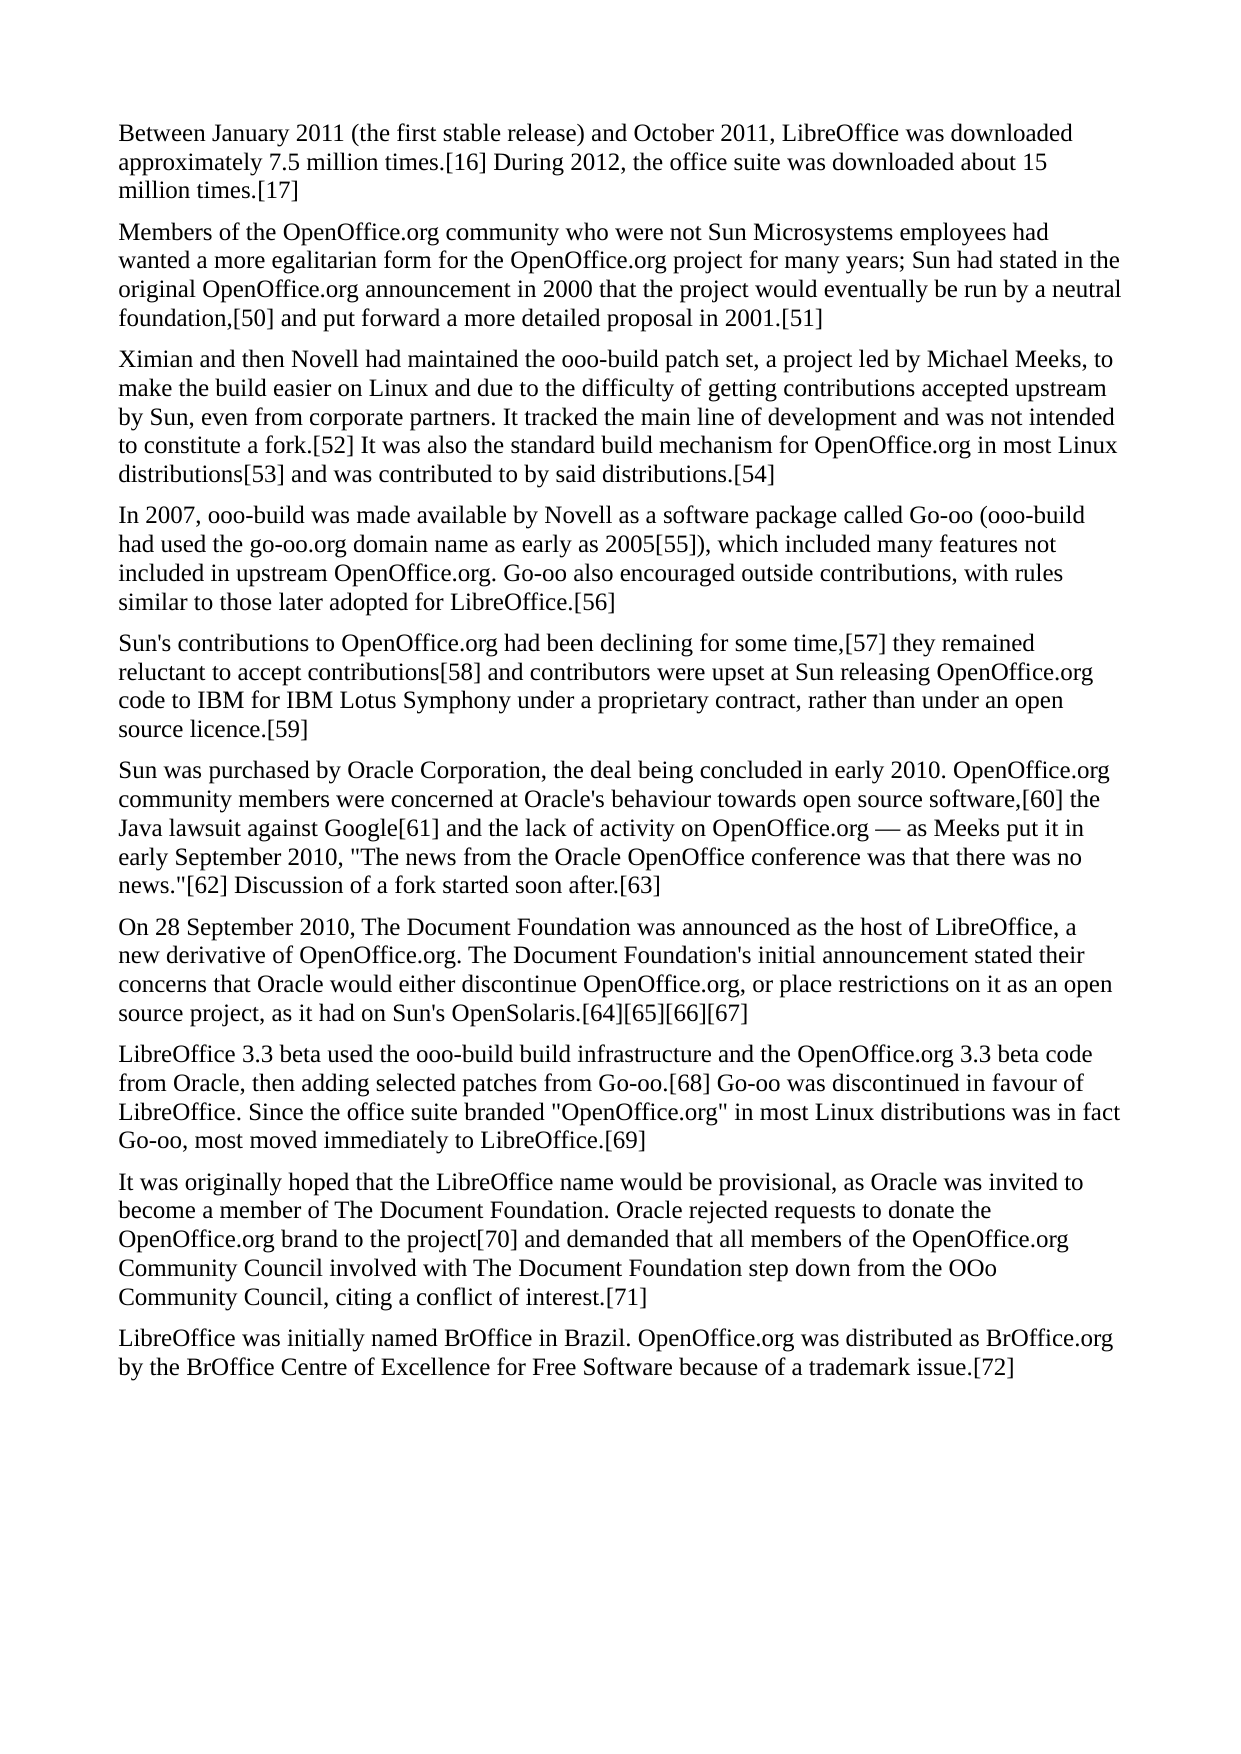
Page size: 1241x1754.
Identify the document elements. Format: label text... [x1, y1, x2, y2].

text In 2007, ooo-build was made available by Novell as a software package called Go-oo (ooo-build had used the go-oo.org domain name as early as 2005[55]), which included many features not included in upstream OpenOffice.org. Go-oo also encouraged outside contributions, with rules similar to those later adopted for LibreOffice.[56] [118, 501, 1122, 616]
text On 28 September 2010, The Document Foundation was announced as the host of LibreOffice, a new derivative of OpenOffice.org. The Document Foundation's initial announcement stated their concerns that Oracle would either discontinue OpenOffice.org, or place restrictions on it as an open source project, as it had on Sun's OpenSolaris.[64][65][66][67] [118, 912, 1122, 1027]
text It was originally hoped that the LibreOffice name would be provisional, as Oracle was invited to become a member of The Document Foundation. Oracle rejected requests to donate the OpenOffice.org brand to the project[70] and demanded that all members of the OpenOffice.org Community Council involved with The Document Foundation step down from the OOo Community Council, citing a conflict of interest.[71] [118, 1167, 1122, 1311]
text LibreOffice was initially named BrOffice in Brazil. OpenOffice.org was distributed as BrOffice.org by the BrOffice Centre of Excellence for Free Software because of a trademark issue.[72] [118, 1323, 1122, 1381]
text Sun was purchased by Oracle Corporation, the deal being concluded in early 2010. OpenOffice.org community members were concerned at Oracle's behaviour towards open source software,[60] the Java lawsuit against Google[61] and the lack of activity on OpenOffice.org — as Meeks put it in early September 2010, "The news from the Oracle OpenOffice conference was that there was no news."[62] Discussion of a fork started soon after.[63] [118, 756, 1122, 899]
text Between January 2011 (the first stable release) and October 2011, LibreOffice was downloaded approximately 7.5 million times.[16] During 2012, the office suite was downloaded about 15 million times.[17] [118, 118, 1122, 204]
text Members of the OpenOffice.org community who were not Sun Microsystems employees had wanted a more egalitarian form for the OpenOffice.org project for many years; Sun had stated in the original OpenOffice.org announcement in 2000 that the project would eventually be run by a neutral foundation,[50] and put forward a more detailed proposal in 2001.[51] [118, 217, 1122, 332]
text Ximian and then Novell had maintained the ooo-build patch set, a project led by Michael Meeks, to make the build easier on Linux and due to the difficulty of getting contributions accepted upstream by Sun, even from corporate partners. It tracked the main line of development and was not intended to constitute a fork.[52] It was also the standard build mechanism for OpenOffice.org in most Linux distributions[53] and was contributed to by said distributions.[54] [118, 344, 1122, 488]
text LibreOffice 3.3 beta used the ooo-build build infrastructure and the OpenOffice.org 3.3 beta code from Oracle, then adding selected patches from Go-oo.[68] Go-oo was discontinued in favour of LibreOffice. Since the office suite branded "OpenOffice.org" in most Linux distributions was in fact Go-oo, most moved immediately to LibreOffice.[69] [118, 1039, 1122, 1154]
text Sun's contributions to OpenOffice.org had been declining for some time,[57] they remained reluctant to accept contributions[58] and contributors were upset at Sun releasing OpenOffice.org code to IBM for IBM Lotus Symphony under a proprietary contract, rather than under an open source licence.[59] [118, 628, 1122, 743]
